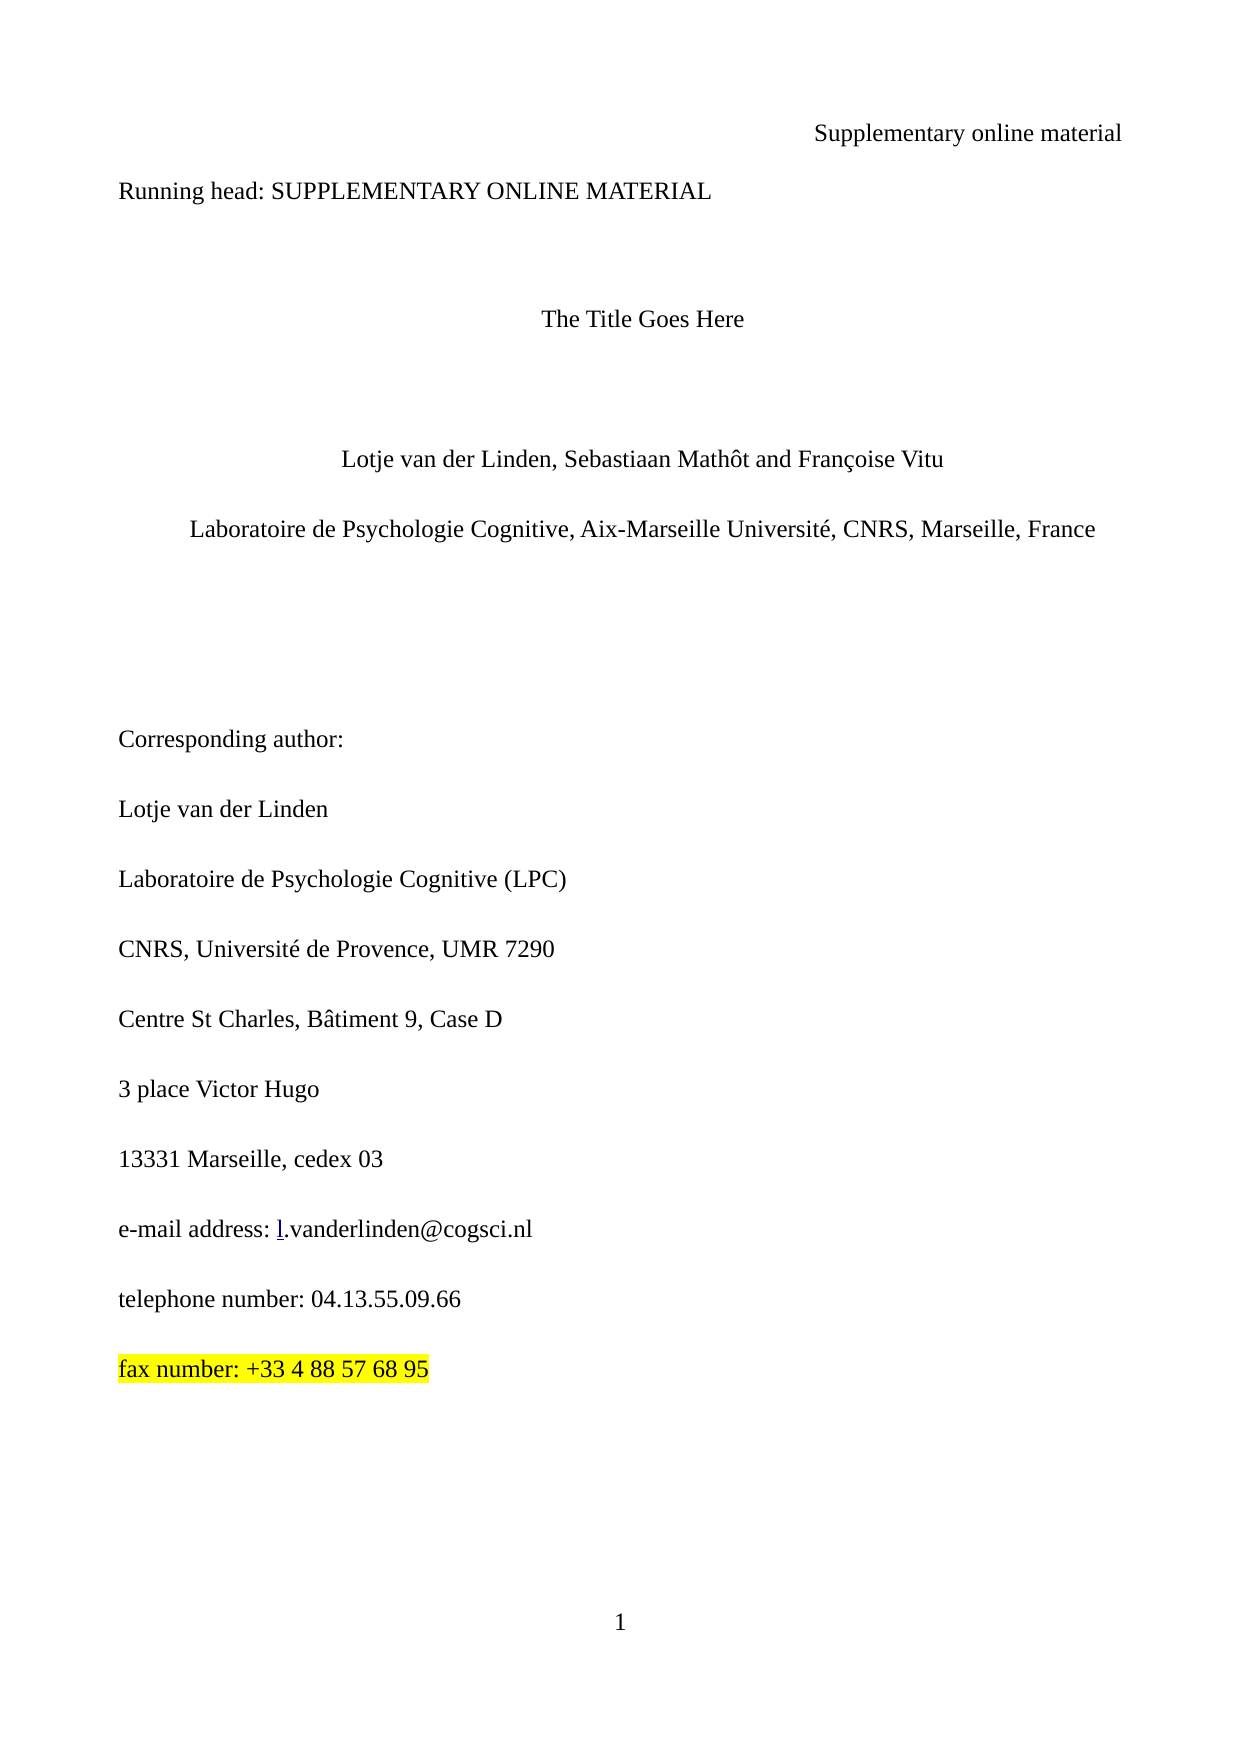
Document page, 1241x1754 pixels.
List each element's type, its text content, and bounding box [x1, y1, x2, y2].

text fax number: +33 4 88 57 68 95 [118, 1354, 1122, 1383]
text Centre St Charles, Bâtiment 9, Case D [118, 1004, 1122, 1033]
text e-mail address: l.vanderlinden@cogsci.nl [118, 1214, 1122, 1243]
text Laboratoire de Psychologie Cognitive, Aix-Marseille Université, CNRS, Marseille, France [118, 514, 1122, 543]
text The Title Goes Here [118, 304, 1122, 333]
text Corresponding author: [118, 724, 1122, 753]
text 3 place Victor Hugo [118, 1074, 1122, 1103]
text Running head: SUPPLEMENTARY ONLINE MATERIAL [118, 176, 1122, 205]
text telephone number: 04.13.55.09.66 [118, 1284, 1122, 1313]
text Laboratoire de Psychologie Cognitive (LPC) [118, 864, 1122, 893]
text Lotje van der Linden [118, 794, 1122, 823]
text Lotje van der Linden, Sebastiaan Mathôt and Françoise Vitu [118, 444, 1122, 473]
text 13331 Marseille, cedex 03 [118, 1144, 1122, 1173]
text CNRS, Université de Provence, UMR 7290 [118, 934, 1122, 963]
